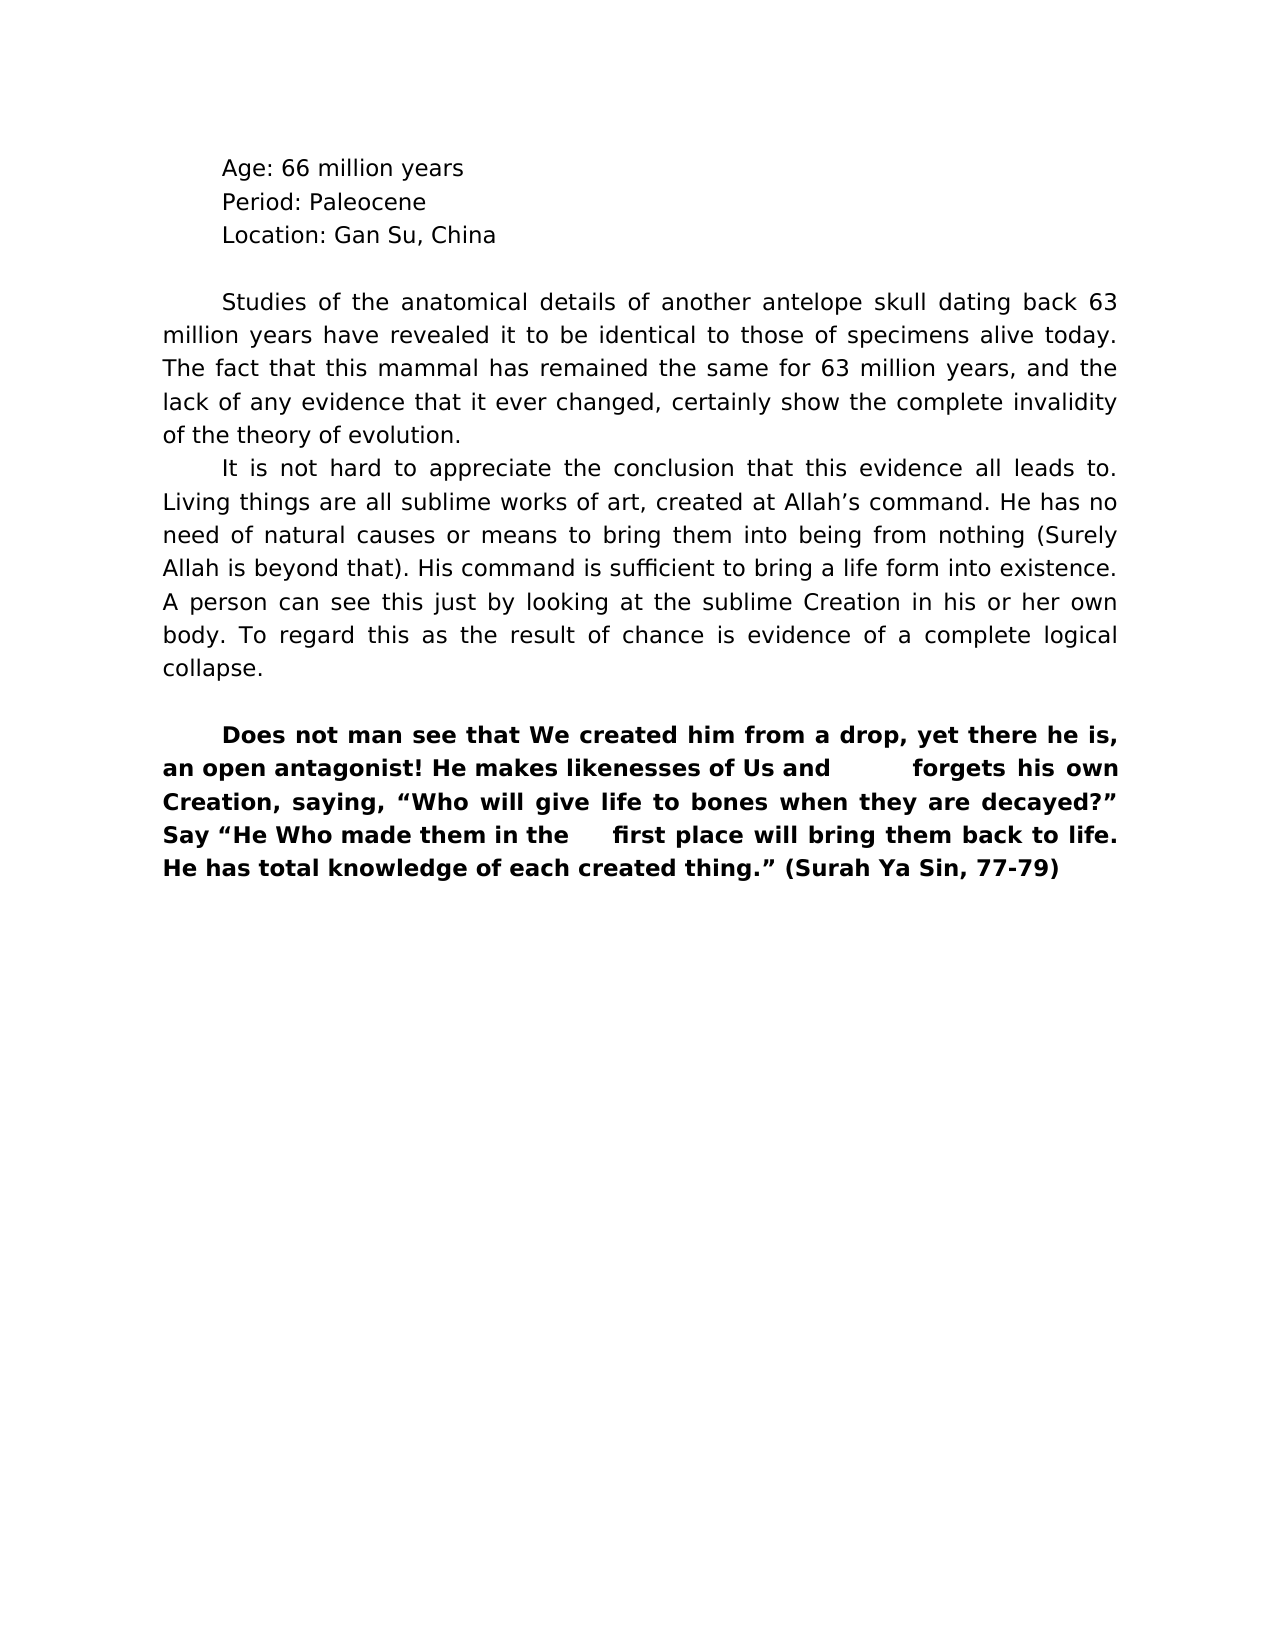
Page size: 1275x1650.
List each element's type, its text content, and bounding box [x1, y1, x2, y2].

text Studies of the anatomical details of another antelope skull dating back 63 million years have revealed it to be identical to those of specimens alive today. The fact that this mammal has remained the same for 63 million years, and the lack of any evidence that it ever changed, certainly show the complete invalidity of the theory of evolution. [162, 283, 1119, 450]
text Age: 66 million years [162, 150, 1119, 183]
text Location: Gan Su, China [162, 217, 1119, 250]
text Period: Paleocene [162, 183, 1119, 217]
text Does not man see that We created him from a drop, yet there he is, an open antagonist! He makes likenesses of Us and forgets his own Creation, saying, “Who will give life to bones when they are decayed?” Say “He Who made them in the first place will bring them back to life. He has total knowledge of each created thing.” (Surah Ya Sin, 77-79) [162, 717, 1119, 883]
text It is not hard to appreciate the conclusion that this evidence all leads to. Living things are all sublime works of art, created at Allah’s command. He has no need of natural causes or means to bring them into being from nothing (Surely Allah is beyond that). His command is sufficient to bring a life form into existence. A person can see this just by looking at the sublime Creation in his or her own body. To regard this as the result of chance is evidence of a complete logical collapse. [162, 450, 1119, 683]
